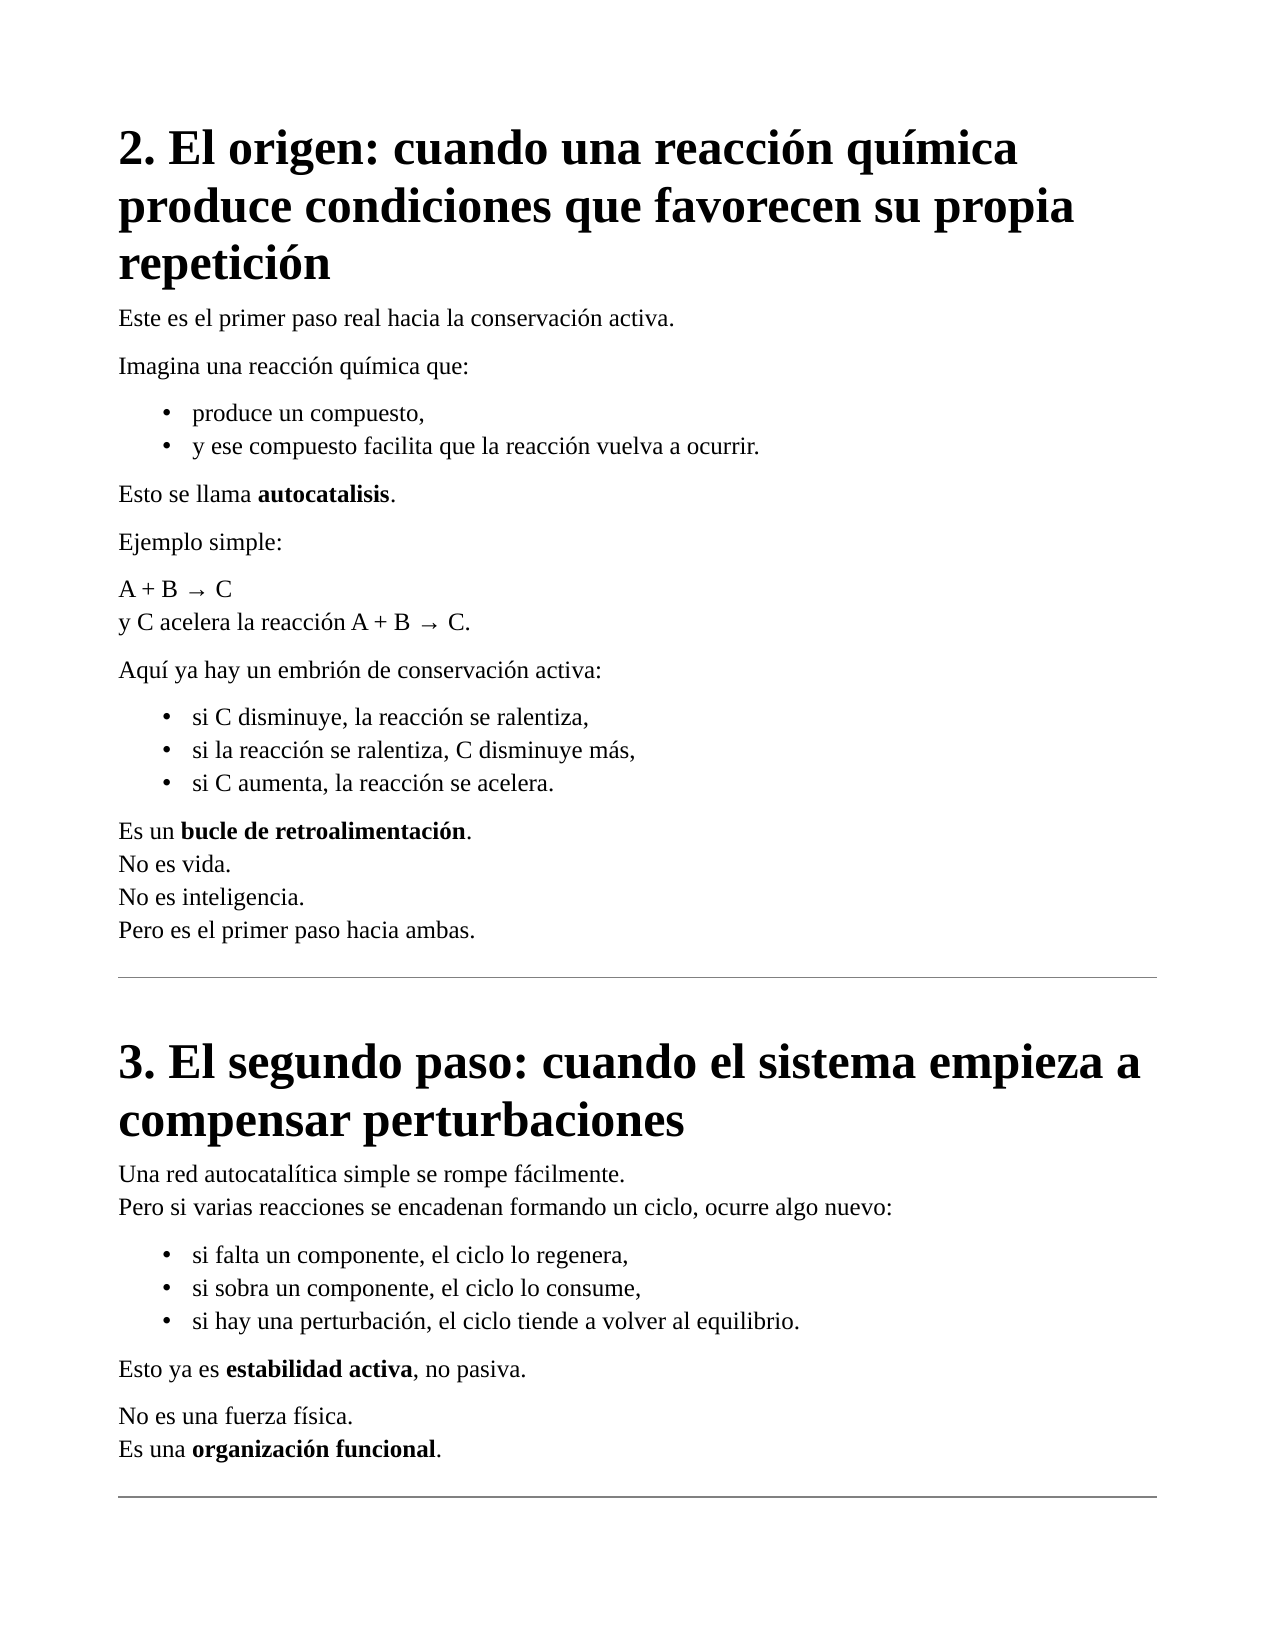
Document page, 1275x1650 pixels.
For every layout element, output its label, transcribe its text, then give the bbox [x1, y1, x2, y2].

text Este es el primer paso real hacia la conservación activa. [118, 303, 1157, 332]
text Es un bucle de retroalimentación. No es vida. No es inteligencia. Pero es el primer paso hacia ambas. [118, 816, 1157, 944]
list si la reacción se ralentiza, C disminuye más, [162, 735, 1157, 764]
text Esto ya es estabilidad activa, no pasiva. [118, 1354, 1157, 1382]
text No es una fuerza física. Es una organización funcional. [118, 1401, 1157, 1463]
list si sobra un componente, el ciclo lo consume, [162, 1273, 1157, 1302]
list si falta un componente, el ciclo lo regenera, [162, 1240, 1157, 1269]
list produce un compuesto, [162, 398, 1157, 427]
subtitle 3. El segundo paso: cuando el sistema empieza a compensar perturbaciones [118, 1032, 1157, 1147]
list si C aumenta, la reacción se acelera. [162, 768, 1157, 797]
text Aquí ya hay un embrión de conservación activa: [118, 655, 1157, 683]
list y ese compuesto facilita que la reacción vuelva a ocurrir. [162, 431, 1157, 460]
text Una red autocatalítica simple se rompe fácilmente. Pero si varias reacciones se encadenan formando un ciclo, ocurre algo nuevo: [118, 1159, 1157, 1221]
text Imagina una reacción química que: [118, 351, 1157, 379]
text Ejemplo simple: [118, 527, 1157, 555]
text Esto se llama autocatalisis. [118, 479, 1157, 508]
list si hay una perturbación, el ciclo tiende a volver al equilibrio. [162, 1306, 1157, 1335]
subtitle 2. El origen: cuando una reacción química produce condiciones que favorecen su propia repetición [118, 118, 1157, 291]
text A + B → C y C acelera la reacción A + B → C. [118, 574, 1157, 636]
list si C disminuye, la reacción se ralentiza, [162, 702, 1157, 731]
